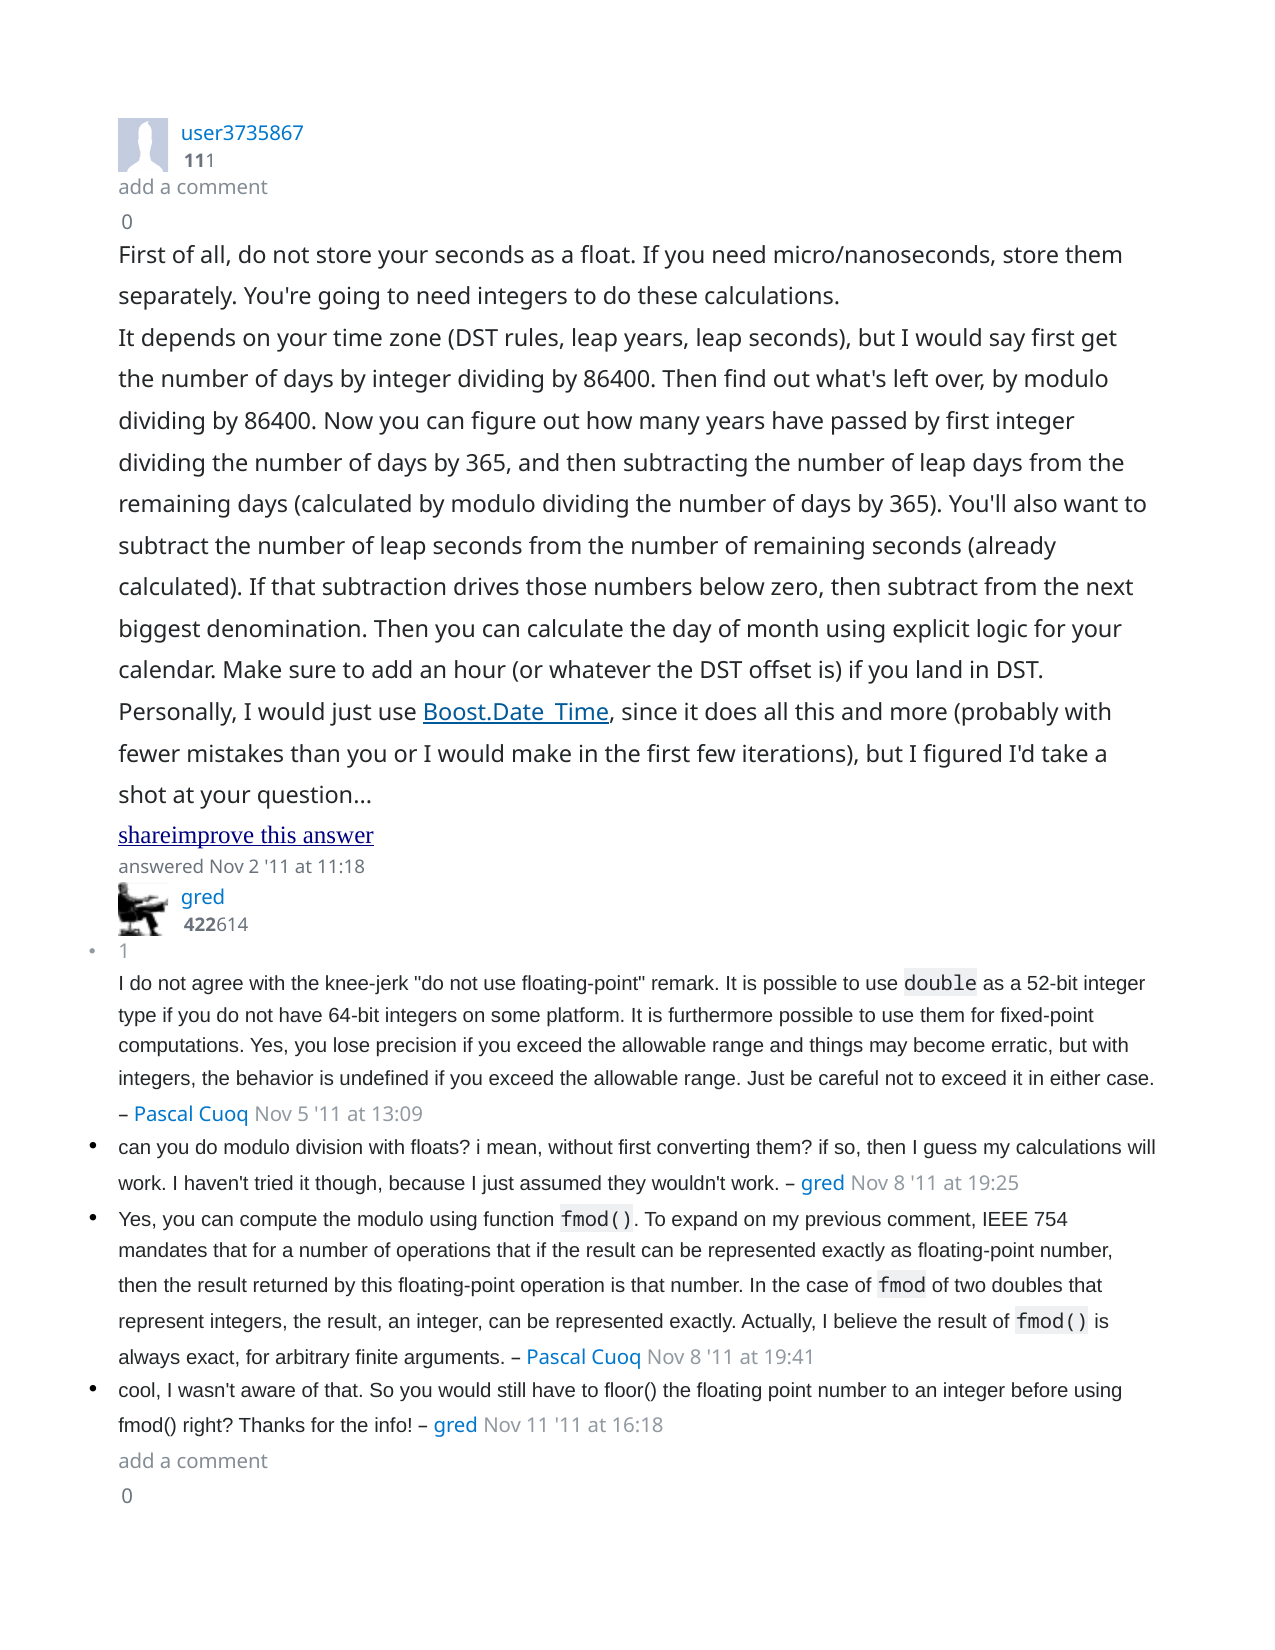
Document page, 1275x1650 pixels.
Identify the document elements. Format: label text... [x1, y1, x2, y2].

text 422614 [134, 910, 1152, 937]
text First of all, do not store your seconds as a float. If you need micro/nanoseconds, store them separately. You're going to need integers to do these calculations. [118, 238, 1157, 312]
text add a comment [118, 1447, 1157, 1474]
list cool, I wasn't aware of that. So you would still have to floor() the floating point number to an integer before using fmod() right? Thanks for the info! – gred Nov 11 '11 at 16:18 [118, 1378, 1157, 1439]
text shareimprove this answer [118, 820, 1157, 849]
list 1 [118, 937, 1157, 964]
picture [118, 118, 169, 172]
text 111 [169, 146, 1152, 172]
text gred [169, 882, 1157, 910]
list I do not agree with the knee-jerk "do not use floating-point" remark. It is possible to use double as a 52-bit integer type if you do not have 64-bit integers on some platform. It is furthermore possible to use them for fixed-point computations. Yes, you lose precision if you exceed the allowable range and things may become erratic, but with integers, the behavior is undefined if you exceed the allowable range. Just be careful not to exceed it in either case. – Pascal Cuoq Nov 5 '11 at 13:09 [118, 968, 1157, 1127]
text Personally, I would just use Boost.Date_Time, since it does all this and more (probably with fewer mistakes than you or I would make in the first few iterations), but I figured I'd take a shot at your question... [118, 695, 1157, 810]
text answered Nov 2 '11 at 11:18 [118, 853, 1157, 878]
text It depends on your time zone (DST rules, leap years, leap seconds), but I would say first get the number of days by integer dividing by 86400. Then find out what's left over, by modulo dividing by 86400. Now you can figure out how many years have passed by first integer dividing the number of days by 365, and then subtracting the number of leap days from the remaining days (calculated by modulo dividing the number of days by 365). You'll also want to subtract the number of leap seconds from the number of remaining seconds (already calculated). If that subtraction drives those numbers below zero, then subtract from the next biggest denomination. Then you can calculate the day of month using explicit logic for your calendar. Make sure to add an hour (or whatever the DST offset is) if you land in DST. [118, 321, 1157, 686]
text 0 [121, 1482, 1154, 1509]
list Yes, you can compute the modulo using function fmod(). To expand on my previous comment, IEEE 754 mandates that for a number of operations that if the result can be represented exactly as floating-point number, then the result returned by this floating-point operation is that number. In the case of fmod of two doubles that represent integers, the result, an integer, can be represented exactly. Actually, I believe the result of fmod() is always exact, for arbitrary finite arguments. – Pascal Cuoq Nov 8 '11 at 19:41 [118, 1204, 1157, 1370]
picture [118, 882, 169, 936]
text user3735867 [169, 118, 1157, 146]
text 0 [121, 207, 1154, 235]
list can you do modulo division with floats? i mean, without first converting them? if so, then I guess my calculations will work. I haven't tried it though, because I just assumed they wouldn't work. – gred Nov 8 '11 at 19:25 [118, 1136, 1157, 1196]
text add a comment [118, 172, 1157, 200]
